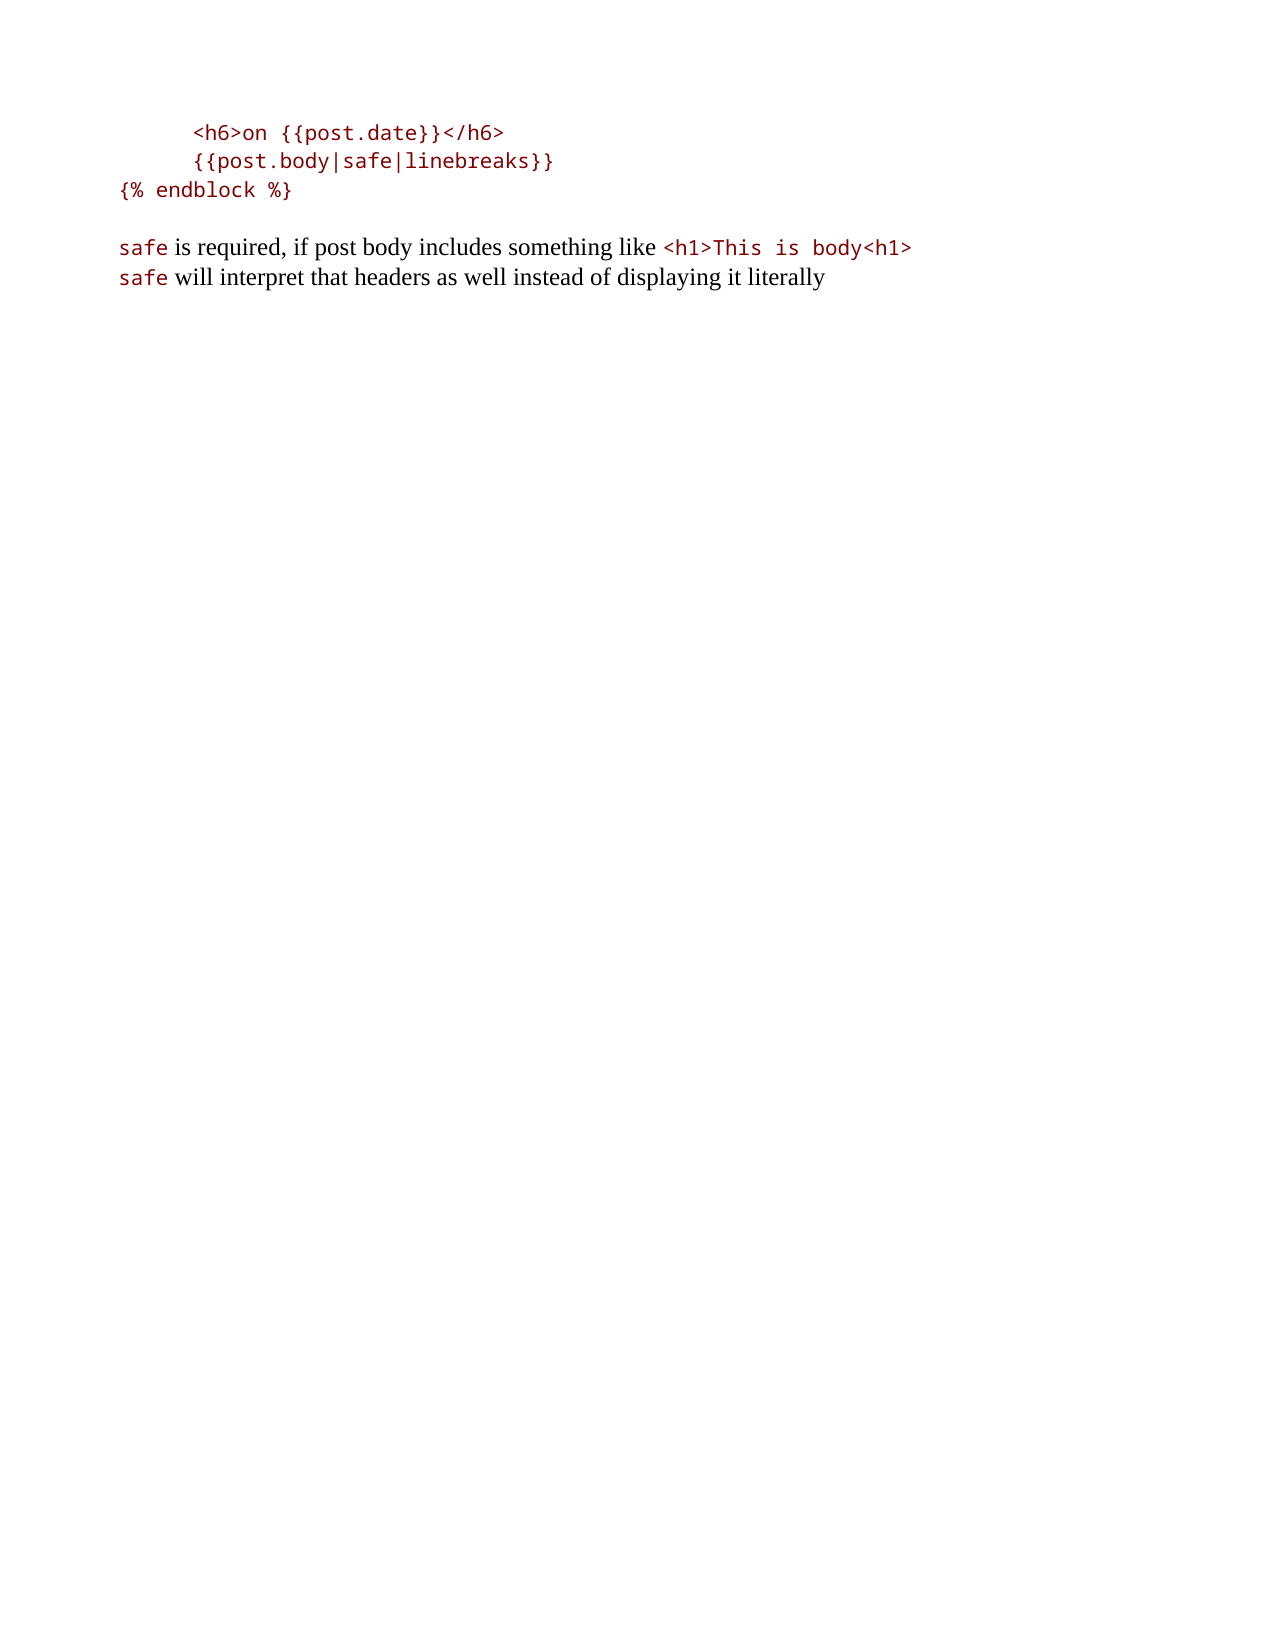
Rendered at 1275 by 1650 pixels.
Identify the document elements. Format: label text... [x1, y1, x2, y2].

text safe is required, if post body includes something like <h1>This is body<h1> [118, 232, 1157, 262]
text <h6>on {{post.date}}</h6> [118, 118, 1157, 147]
text {% endblock %} [118, 175, 1157, 203]
text safe will interpret that headers as well instead of displaying it literally [118, 262, 1157, 291]
text {{post.body|safe|linebreaks}} [118, 147, 1157, 175]
